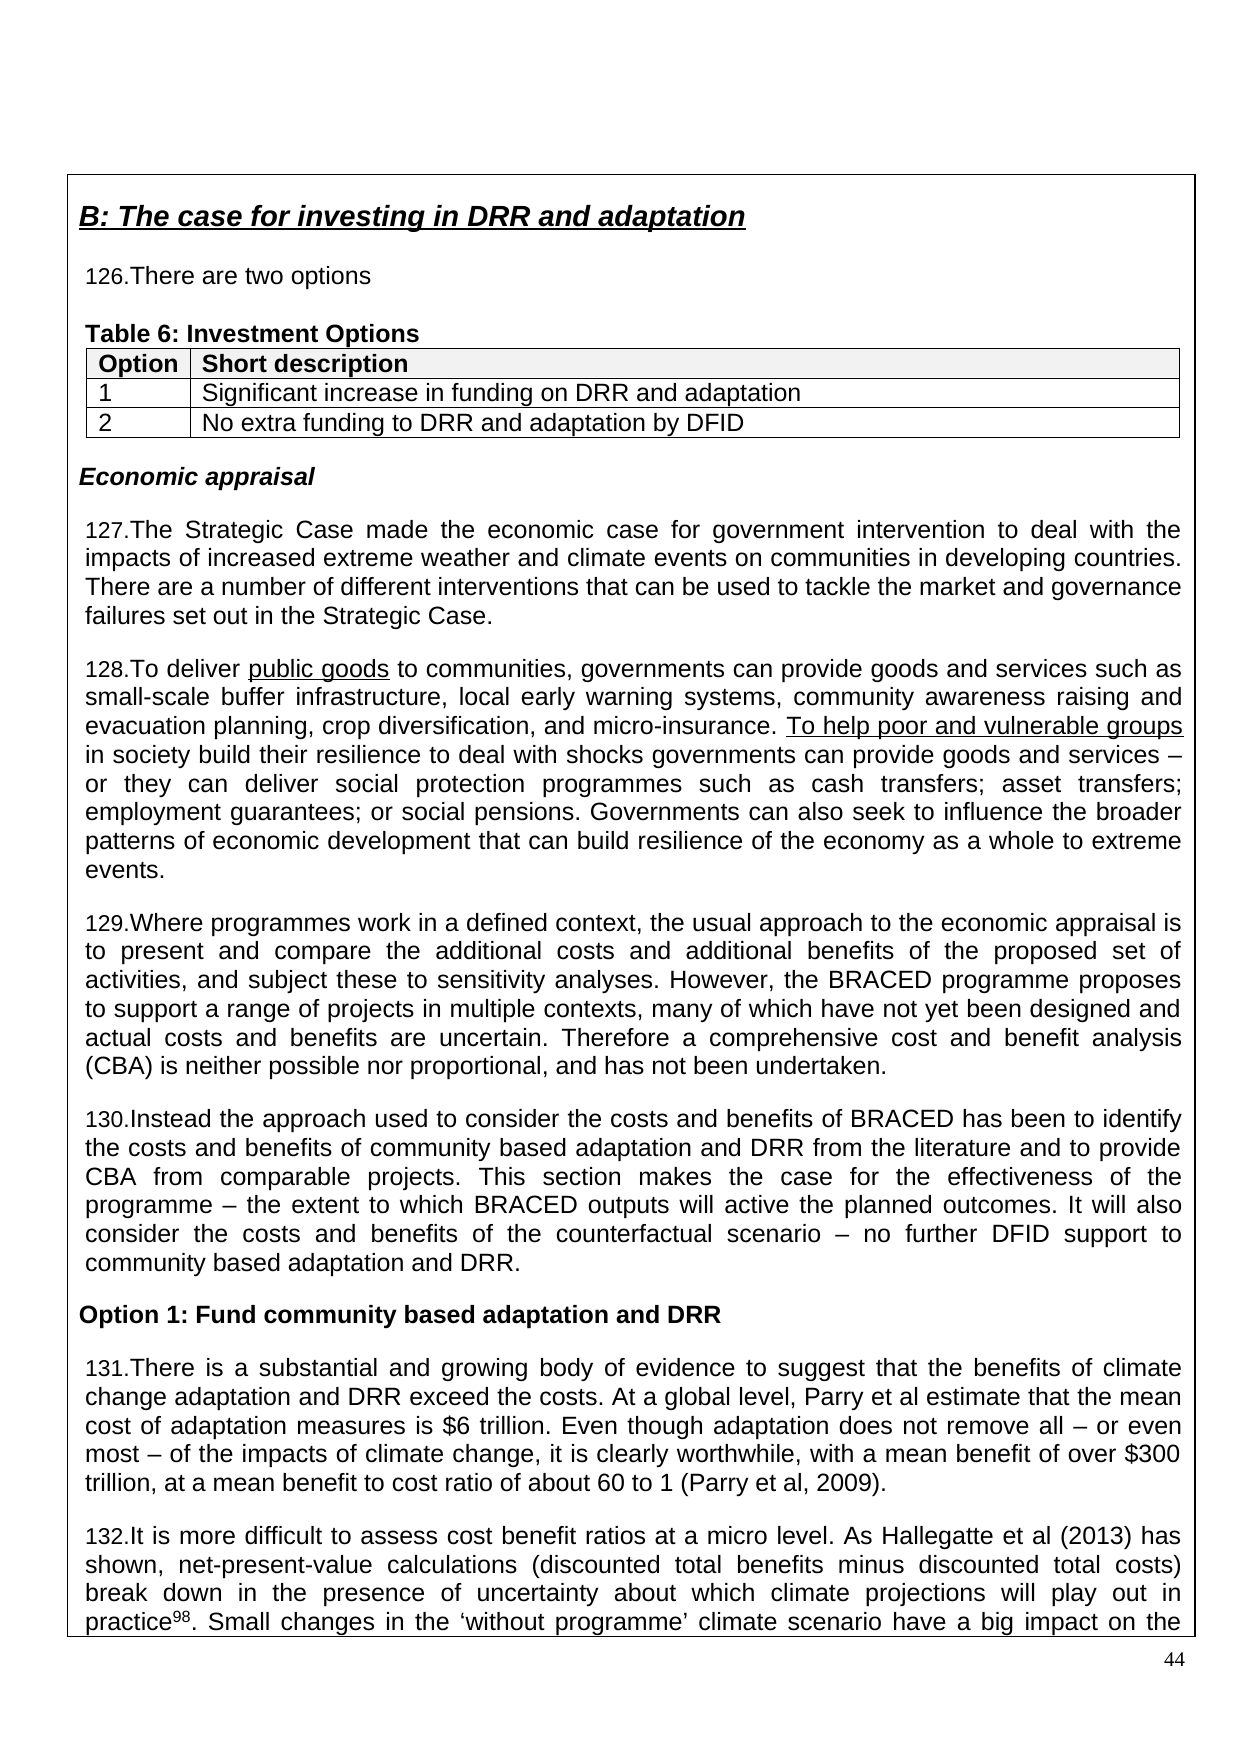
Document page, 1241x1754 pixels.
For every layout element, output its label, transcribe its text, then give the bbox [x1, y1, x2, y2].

table_header B: The case for investing in DRR and adaptation There are two options Table 6: Investment Options Economic appraisal The Strategic Case made the economic case for government intervention to deal with the impacts of increased extreme weather and climate events on communities in developing countries. There are a number of different interventions that can be used to tackle the market and governance failures set out in the Strategic Case. To deliver public goods to communities, governments can provide goods and services such as small-scale buffer infrastructure, local early warning systems, community awareness raising and evacuation planning, crop diversification, and micro-insurance. To help poor and vulnerable groups in society build their resilience to deal with shocks governments can provide goods and services – or they can deliver social protection programmes such as cash transfers; asset transfers; employment guarantees; or social pensions. Governments can also seek to influence the broader patterns of economic development that can build resilience of the economy as a whole to extreme events. Where programmes work in a defined context, the usual approach to the economic appraisal is to present and compare the additional costs and additional benefits of the proposed set of activities, and subject these to sensitivity analyses. However, the BRACED programme proposes to support a range of projects in multiple contexts, many of which have not yet been designed and actual costs and benefits are uncertain. Therefore a comprehensive cost and benefit analysis (CBA) is neither possible nor proportional, and has not been undertaken. Instead the approach used to consider the costs and benefits of BRACED has been to identify the costs and benefits of community based adaptation and DRR from the literature and to provide CBA from comparable projects. This section makes the case for the effectiveness of the programme – the extent to which BRACED outputs will active the planned outcomes. It will also consider the costs and benefits of the counterfactual scenario – no further DFID support to community based adaptation and DRR. Option 1: Fund community based adaptation and DRR There is a substantial and growing body of evidence to suggest that the benefits of climate change adaptation and DRR exceed the costs. At a global level, Parry et al estimate that the mean cost of adaptation measures is $6 trillion. Even though adaptation does not remove all – or even most – of the impacts of climate change, it is clearly worthwhile, with a mean benefit of over $300 trillion, at a mean benefit to cost ratio of about 60 to 1 (Parry et al, 2009). It is more difficult to assess cost benefit ratios at a micro level. As Hallegatte et al (2013) has shown, net-present-value calculations (discounted total benefits minus discounted total costs) break down in the presence of uncertainty about which climate projections will play out in practice. Small changes in the ‘without programme’ climate scenario have a big impact on the expected benefits of the programme being appraised. It is also difficult to quantify the benefits of adaptation and DRR activities. The impacts of climate change can play out over very long time periods, meaning that programme benefits need to be evaluated a long time into the future. What is more, ‘resilience’ is context specific and can mean different things to different communities - is therefore often difficult to place a monetary value on the benefits of interventions that aim to build resilience to climate extremes. This programme will work at the micro level in a range of countries and contexts to scale up responses to climate change that are specific to the risks identified in those communities, and will through components C and D work to strengthen the policy and institutional frameworks to sustain and replicate these interventions. This will be complemented by support to governments to develop macro strategies that build systematic resilience to shocks. As the specific grassroots interventions that this programme will implement are yet to be identified, this section reviews evidence from similar interventions in order to assess the extent to which they offer a positive rate of return. BRACED is also expected in its implementation to provide more details on the costs and benefits of DRR and adaptation interventions. This will include information on unit costs. This is important as the evidence in developing the assessment of VFM of DRR and adaptation interventions. Evidence review Despite the huge number of community-based adaptation programmes under implementation by governments, donors and NGOs; until recently the number of rigorous, experimental, and peer reviewed cost-benefit analyses for those projects was relatively small. Where evidence of benefit to cost ratios does exist, it is largely drawn from ex-post evaluation of projects. Two studies (DFID 2005 and Mechler 2005) reviewed the evidence base for benefit to cost ratios for community based adaptation and DRR in 2005. The DFID study concluded that, “research into the costs of natural disasters and the costs and benefits of DRR measures is not well developed, and much of the evidence is anecdotal. However, a number of bottom-up, or micro-economic assessments, of DRR measures have also been undertaken. These typically examine a proposed package of DRR measures for a specific area. Such studies have identified a wide range of DRR measures with positive benefit-cost ratios. The benefit-cost ratios are obviously heavily dependent upon local circumstances (for example construction cost, efficacy of DRR measure, value of assets and numbers of persons affected), but the studies demonstrate the potential for economically effective DRR measures in developing countries. This evidence strongly suggests that there can be positive economic returns from DRR measures, and that additional development benefits can be realised”. Mechler (2005) reviews the literature on the efficiency and net benefits of preventive disaster management measures in reducing and avoiding disaster impacts. The author finds that large returns to preventive measures have been found in studies appraising the potential benefits before implementation, or evaluating the actual benefits ex-post (a summary of the 11 studies reviewed is provided in the Annex A). Benefits to cost ratios were £2 for every £1 invested or higher. In a subsequent paper, Linnerooth-Bayer and Mechler (2008) updated this analysis and found that in many contexts every Euro invested in risk prevention returns roughly 2 to 4 Euros in terms of avoided or reduced disaster impacts on life, property, economy and environment. A literature review commissioned as part of this appraisal has identified a number of more recent studies - some of them from programmes operating to scale - that have provided stronger evidence of value for money with benefits greatly exceeding costs. These are summarised below, and an evidence rating is provided for each study. A DFID-funded project in Malawi supporting crop diversification, soil and water conservation, and provision of drought-resistant livestock, has yielded positive benefit cost ratios (calculated at a discount rate of 10%) between 24.30 and 37.32 depending on the underlying assumptions (Medium; small scale study but independent and controlled); The Chars Livelihoods Programme in Bangladesh has used community public works, to raise more than 100,000 homesteads on the riverine chars above the 1998 record flood levels. In addition it provides women (55,000 by 2010) with productive assets to reduce income poverty and strengthen further their resilience. A DFID study concluded that the plinths had a benefit to cost ratio of 4.3 to 1 and the assets 7.9 to 1. (Medium evidence). An independent, controlled, longitudinal study in four chars villages confirmed that the improvements made in the livelihoods of flood prone households continued over time. It identified additional qualitative benefits for women from the programme, including greater social inclusion, confidence and empowerment. (Strong evidence, independent and controlled); The DFID-funded Protracted Relief Programme in Zimbabwe has shown that small scale projects (for example conservation farming; seeds, fertilisers and small stock distribution; crop diversification) aimed at increasing food security have led to benefits outweighing costs by between 1.6 and 17.2 times depending on the intervention. The package of interventions resulted in an Internal Rate of Return of 44% (calculated using a discount rate of 12%). (Strong evidence; large scale and programme designed taking account of drought risk); The Risk to Resilience Study Team (2009) reviewed drought- and flood- risk reduction strategies in India, Nepal and Pakistan. The review shows that individual measures have positive BCRs (between 1 and 8.55) and in some cases well above those achieved through other common development investments (Strong evidence); Venton and Venton (2004) looked at two community-based projects in Bihar and Andhra in India, the former vulnerable to floods and the latter to both floods and droughts. The economic analysis shows benefit-cost ratios (BCR) (at 10% discount rate) of 3.76 and 13.38 respectively (Medium evidence; small-scale study). Box 7 reviews the evidence on the specific types of activity likely to be funded by the BRACED programme – these are early warning systems; community based risk reduction; social protection programmes; insurance; natural resource management; and infrastructure. The evidence allows us to conclude that the benefits of adopting a disaster risk reduction approach to build climate resilience exceed the costs in the vast majority of cases. Option 2: No further DFID support to community based adaptation and DRR The costs of not investing in community based adaptation and DRR are potentially very large. The World Bank Economics of Adaptation to Climate Change study estimates that the global costs of adapting to a 2-degree world between 2010 and 2050 to be in the region of $70 billion to $100 billion per year. Box 8: VFM review of activities similar to those in the BRACED programme The costs to HMG and to society that will result from climate extremes if there is no further intervention are threefold. First is the cost of wider investments failing due to extreme climate risk (opportunity costs). The second is the long-term impacts of a changed climate (higher temperatures, changes in total precipitation and rainfall patterns), which are likely to reduce crop yields for farmers unless adaptation measures are implemented, or disruption of other livelihood generating activities. These costs can worsen food security and increase hunger and malnutrition. The third is the actual cost of humanitarian response to extreme climate events when adaptation actions have not been undertaken to support the most vulnerable. On the third of these costs, there is strong evidence to suggest that investment in building the resilience of communities to cope with risk in disaster prone regions is more cost-effective than humanitarian response after the fact. The evidence from a recent DFID paper analysing the economics of early response measures in Kenya and Ethiopia clearly points to three conclusions: Early response is far more cost effective than late humanitarian response. In southern Ethiopia, with a beneficiary population of 2.8m, household level data suggest that early response could save between $662m and $1.3billion in a single event. A perceived risk in responding early is that humanitarian funds will be released incorrectly to situations that turn out not to be a disaster. However, these figures suggest that donors could mistakenly release funds two times in Kenya, and seven times in Ethiopia, before the cost is even equivalent to the cost of humanitarian aid in one event. Given uncertainty, the estimates presented in the paper suggest that while the cost of building resilience is comparatively high, the wider benefits of building resilience can significantly outweigh the costs, leading to the conclusion that investment in resilience is the best value for money. The cost of resilience would have to approach $200 per capita per year for 10 years (almost 50% higher than the figure assumed in this paper) before the modelled costs of resilience begin to approach the cost of humanitarian response. The paper concludes that early response and resilience building measures should be the overwhelming priority response to disasters. The findings in this study fully support an economic imperative for a shift to greater early response and resilience building. Whilst this study only uses a sample of two countries and should not be seen as globally representative, the experience from Kenya and Ethiopia suggests that early action can be very good value for money. Overall, the evidence presented is supportive of community-based adaptation and DRR activities that will encourage resilience building and early responses for disaster risk reduction. The case for investment in BRACED Component C The BRACED theory of change hypothesises that the programme will be achieve a transformational impact on resilience of poor people in vulnerable communities by learning lessons from what approaches work in what context; and using this evidence to influence policy making and development planning. BRACED Component C will generate, synthesise and communicate evidence on which interventions under components A and B work well (and less well). Box 9 looks at whether the benefits of programme component C are likely to outweigh its costs. Box 9: Benefits and Costs of BRACED knowledge and evidence component Climate and Environment Appraisal Table 7 summarises the climate change and environmental categories on whether to invest in DRR and climate change adaptation. The categories are defined as: Category A, high potential risk or high opportunity; B, medium or manageable or medium opportunity; C, low or no risk, or no opportunity; or D, core contribution to a multilateral organisation. Table 7: Climate change and environmental categories As the main objective of BRACED as set out in the strategic case is to build resilience to climate extremes and reduce and prevent disasters occurring the decision to invest in DRR and adaptation will have significant opportunities and benefits (Category A). The logframe has explicit climate change and environment indicators. A decision not to invest would forgo those opportunities and benefits and in the face of a worsening environment represent a significant risk – this option would therefore be category B. An important opportunity of BRACED is to bring together development and humanitarian interventions to address the environmental challenges of climate change, and to develop programmes and projects that meet both humanitarian, development and environment objectives by building resilience to climate extremes. More details on the opportunities BRACED presents and how to enhance these benefits is given in the Climate and Environment Assurance Note attached as Annex B. There are risks that some of the proposed activities and investments under BRACED may lead to maladaptive outcomes. For example some grants may fund include rural infrastructure. There is a risk that the ‘climate-proofing’ of these components may exclusively focus on making them physically able to withstand climate effects. These investments could potentially, for example, provide “incentives” for the most vulnerable to remain in locations that would be unviable in 20-30 years’ time according to current projections. This was an important issue identified by the Foresight Report on Migration and Environmental Change. For the Sahel specifically there is a risk that the resilience inherent in the ‘dis-equilibrium’ nature of the drylands environment is not recognised and externally imposed solutions such as intensive agriculture prove maladaptive. Conversely enhancing traditional livelihood strategies that are resilient to existing climate variability may not be sufficient alone in the face of future climate change, both scenarios would prove maladaptive. The individual projects supported by BRACED will need to work at scale in a truly integrated way, with each other and with the policy and institutional context, to enable consideration of complexities and trade-offs in complex socio-ecological systems to ensure they achieve maximum impact. By working at individual community level there is a risk of displaced environmental risks from one community to another, for example an activity to improve irrigation and water use could have an impact on water users downstream by increasing the amount of water taken out of the river. It could also have negative impacts on the wider ecosystem. This risk is more acute if individual projects don’t work with the national and subnational policy and institutional contexts – ensuring government buy-in at all levels. To address this consideration and mitigation of wider systemic climate and environment risks to the whole region or ecosystem in question will be included as criteria for grant selection. NGOs and NGO alliances will need to demonstrate an understanding of the policy and institutional context and have plans for addressing this. Many of the project level impacts can be avoided or reduced where these are identified and actions taken. However, as the projects that BRACED will support are still to be determined there is no definitive list of risks that can be identified at the outset. It will therefore be important when awarding grants that all proposals are subjected to a climate and environment appraisal. There will be a set of more generic risks, and opportunities, with BRACED on implementing the project and choice of activities. This would include limiting the travel associated with the project and ensuring that low carbon technologies are used, and that any interventions are energy efficient. There will also be an opportunity for BRACED to support climate compatible development approaches that deliver triple wins: adaptation, mitigation and development benefits. The option to fund DRR and adaptation is appraised as category B while there are risks these can be mitigated or avoided. The option not to fund implies continued and increasing climate risks to those communities and so is category B for risks. The option to fund provides significant environment and climate change opportunities and is category A. The option not to fund does not provide opportunities and is category C. More details on the potential risks and negative environmental impacts are given in the Climate and Environment Assurance Note (Annex B). Social and Gender Appraisal BRACED recognises the strong links between poverty, gender and vulnerability to climatic disasters. By focusing on the Sahel BRACED will provide significant funding to countries that are at the bottom of the human development index (HDI) and which suffer from chronic food insecurity. Other countries covered by BRACED will be DFID focus countries including fragile states that are highly prone to disasters. The focus of BRACED is building resilience to disasters. This will require a range of interventions to help people manage the risk of droughts, floods and cyclones. In parallel to these interventions there needs to be a renewed focus on addressing the fundamental causes of vulnerability. Of these, chronic poverty is the underlying driver of vulnerability across the Sahel and many other BRACED countries and is reinforced by huge gender disparities, insecurity and conflict, poor governance and lack of respect for human rights, inadequate health provision and lack of education, particularly for girls. All of these need to be addressed through policies and programmes on wealth creation, empowering women and girls and greater investments in education and health, including reproductive health. These are all important for building resilience and while not the focus of BRACED, nonetheless BRACED-funded projects will need to show how they relate to these wider set of issues and interventions. Furthermore, at a political level establishing good governance and building peace and stability across the Sahel and other fragile environments will be critical for long term resilience to climate disasters. One of the key issues for BRACED will be targeting within the selected countries. In order to do this effectively the selection criteria for potential BRACED-funded programmes will need to give high priority to social dimensions of vulnerability in addition to physical vulnerability. The following will be key requirements for selection: Gender. This needs to include a gendered approach to vulnerability analysis. While there is a consensus that women are more vulnerable to disasters than men, there is a need to understand the particularly vulnerabilities facing women and men in each context. Furthermore, BRACED will consider funding programmes specifically targeting women and girls. This will be critical for the Sahel where gender inequalities are also some of the highest in the world; in the 2011 Gender Inequality Index Chad ranked 145 out of 146, Niger 144 and Mali 143. Multi-dimensional analysis of vulnerability - In addition to gender there are other important social drivers of vulnerability including age and ethnicity which will require an understanding of the multi-dimensions of vulnerability. Social exclusion and marginalisation - In many countries covered by BRACED, including large parts of the Sahel, social exclusion and marginalisation have been major drivers of both conflict and vulnerability. Participatory methodologies - including participatory vulnerability analysis will be critical for both understanding vulnerability and designing effective interventions. BRACED funded projects will need to clearly demonstrate a strong track record and commitment to participatory approaches. Empowerment and accountability - BRACED will expect NGO partners to be involved in policy influencing, political economy analysis and empowering communities and local civil society groups to hold governments and donors to account for their policies and programmes on adaptation and disaster risk reduction. C. Appraisal of Delivery options Economic Appraisal Appraisal Section B shows that investments in community-based adaptation are very likely to have a positive rate of return. It also shows that costs to society and to HMG are likely to be higher in the without-programme scenario) than with the programme - because it is more expensive to respond and recover from extreme climate events than it is to build resilience ex ante. This section looks at a number of ways in which the BRACED programme could deliver its activities. A range of options to support community based adaptation and DRR to build resilience to climate extremes were considered. These were assessed against the following critical success criteria: Table 8: Critical Success Criteria In addition the social and environment appraisals consider the extent which the delivery options perform well in fragile contexts; target women and girls; and ensure that activities are low carbon, climate resilient environmentally sustainable. The list of wider options considered but rejected include: Provision of goods and services by national or local governments in priority countries funded through DFID budget support. This option is not feasible (at least in phase 1 of the programme), as DFID does not have geographical presence in the programme focus countries. DFID does not have existing working relationships with local governments in the programme countries and so the number of new ground staff needed to implement this option is unacceptably high. However this option could be considered under phase 2 of the programme following preparatory work in-country. Delivery through a multilateral climate investment fund such as the Pilot Programme on Climate Resilience or Adaptation Fund. HMG already provides support to multilateral funds elsewhere under the International Climate Fund (to date, £431 million to the PPCR and £10 million to the Adaptation Fund). Working through multilaterals can complement the bilateral programmes that we implement through our country and regional offices. Multilateral programmes enable us to deliver large scale support for adaptation through institutions that are effective, and build progress in key areas that we are unable to bilaterally. A separate Business Case will consider whether the multilateral climate funds are able to absorb and disburse additional finance and the extent to which this offers good value for money. Appraisal of the delivery options The three remaining options to be appraised are: Finance to adaptation multilateral organisations to implement activities on DRR and climate change adaptation either as part of their core activities or within separate facility or trust fund. Organisations with core business in this focus area include WFP, UNISDR, and the GFDRR. Direct provision of DRR and adaptation activities to vulnerable communities in a selection of countries by DFID country offices. NB this option is not possible for the Sahel where DFID does not have country offices. Direct support to civil society organisations their partners and to scale up their existing activities on DRR and climate change adaptation. Option 1: Finance to adaptation multilateral organisations How it would work Under this option DFID would transfer funds to a multilateral organisation that would deliver community based adaptation and DRR activities as part of its core activities or under a new programme window. Multilateral organisations with core business in this subject are the United Nations World Food Programme (WFP), the United Nations Office for Disaster Risk Reduction (UNISDR) and the Global Fund for Disaster Risk Reduction (GFDRR). The analysis of these three organisations draws heavily on the assessment made during the DFID Multilateral Aid Review 2011 as well as desk-based research using online resources (including the Australian Multilateral Aid Review). The World Food Programme is the world’s largest humanitarian organisation with two-thirds of its resources channelled through humanitarian interventions. Delivering food assistance, it also advocates globally for attention to hunger. It is entirely voluntarily funded and its scale of operation is driven in large part by fluctuating humanitarian need and funding. In 2009 its expenditure was US$ 4.2 billion; in 2010 it was US$ 3.8 billion. WFP receives no core funding: its administrative budget derives from a 7 per cent surcharge on programme funding. The vast bulk of WFP’s income is earmarked by donors to specific operations/purposes – only eight per cent is undirected multilateral. The United Nation’s International Strategy for Disaster Reduction (UNISDR) is a strategic framework, adopted by United Nations Member States in 2000, aiming to guide and co-ordinate the efforts of a wide range of partners to achieve substantive reduction in disaster losses and build resilient nations and communities as an essential condition for sustainable development. UNISDR’s main role includes co-ordination amongst UNISDR system partners, policy guidance, and provision of strategic information on disaster risk – and so it does not at present directly implement activities on the ground. Worldwide UNISDR has approximately 90 members of staff (which includes 48 in regional offices) and an overall annual budget of approximately US$ 28 million. The Global Fund for Disaster Risk Reduction (GFDRR) was established in 2006. It is a facility hosted by the World Bank and guided by a Consultative Group made up of donors, developing countries and international partners. The GFDRR Secretariat employs around 12 full-time staff at its Washington Headquarters, and relies on a network of World Bank and UNISDR staff to support its three ‘tracks’ of programming (global and regional level advocacy; technical and financial assistance to low and middle-income countries; and a disaster recovery fund). Its annual budget for 2010 was $131.5m. Estimated costs and benefits of the approach Table 9 sets out the costs of delivering the BRACED programme through a multilateral organisation. The analysis assumes that programme oversight would be managed by a core advisory team in DFID Policy Division, comprising an A1 Team Leader, A2 and A2L policy leads, and two grade B programme management staff. The multilateral body would deliver overall programme management, implementation, and monitoring and evaluation functions. Information on the proportion of the UNISDR and WFP budget that is spent on administrative and management costs was not readily available from Annual Reports (though a breakdown of expenditures by programme activity was provided in both it was not possible to disaggregate programme and management costs). According to the UNISDR Annual Report 2012, 57% of the organisation’s expenditure is on staff costs. This is to be expected from a knowledge-based institution that delivers its outputs through its staff. A World Bank evaluation of the GFDRR found that the administrative costs of the GFDRR Secretariat as a share of total expenditures administered by the Secretariat have declined steadily as the program has grown since 2006. At 11.3 percent in 2012, these are comparable to other technical assistance and investment programs that World Bank Independent Evaluation Group has reviewed. Through negotiation with multilateral organisations, we would aim to reduce this figure to 10% of programme budget to administration and management costs. Table 9: Cost estimates – Option 1 Finance to Adaptation Multilateral Organisation * Assumes one adviser makes 2 international trips per year at £2000 per trip ** FTE estimates based on DFID Unit Costs data Table 10 assesses the potential benefits of this delivery option against the critical success criteria. Table 10: Benefits estimates - Option 1 Finance to Adaptation Multilateral Organisation Scores: 1 = unsatisfactory; 2 = weak; 3 = satisfactory; 4 = strong This option scored poorly against feasibility, organisational effectiveness, and ability to deliver results at scale; however, it has good potential to work with partner governments and to influence wider policy-making. An overall score for the three institutions has been given against each criterion in table 10. This hides differences between the three institutions. Notably, the World Food Programme performs better against the criteria than the other two organisations. A more detailed consideration of the pros and cons of delivering BRACED through WFP is provided in Box 10. On balance we do not believe that it is feasible to deliver BRACED through WFP because the programme scope is beyond the mandate of the organisation. Broader advantages and risks of the approach A broader advantage of the multilateral option (not captured in Table 10) is the potential to leverage in additional finance from other donors. If the BRACED programme were to set up a new window or trust fund within an existing multilateral organisation, other donors and international organisations could be invited to contribute finance to the fund. A strong disadvantage of this option is the limited scope to build capacity and knowledge in DFID. Outsourcing the delivery of BRACED entirely to a third party could mean that the potential for lesson learning on effective management, implementation and delivery of community based adaptation and DRR activities is not maximised. Box 10: WFP as a potential partner for BRACED delivery Option 2: Direct provision of activities by DFID country offices How it would work This would require individual DFID Country Offices to design programmes of support to communities based around a risk assessment of climate impacts in country. Because DFID does not have Country Offices in all of the priority countries identified in the Strategic Case (for instance in the Sahel) this option would require DFID to deploy staff in new locations, based for example in an FCO office. In DFID Country Offices where we do have presence, this option would require new staff resource to design and manage the programmes, where these are additional to any existing programmes. There are no FCO or DFID offices in Mali, Mauritania, Burkina Faso or Chad; but an FCO office is in place in Senegal. DFID offices are based in Sierra Leone (also working with Liberia), Ghana, Nigeria, Sudan and South Sudan. Programme staff could potentially be based in one of these regional offices and implement activities from a distance. Estimated costs and benefits of the approach Table 11 estimates the costs of delivering BRACED directly through DFID offices. The analysis assumes that overall coordination and oversight would be managed by a core team in Policy Division. The Policy Division team would also directly manage the knowledge and evidence sharing programme component through support to results collection, design of strategic evaluations, synthesis of findings, communication and dissemination. Policy Division advisers would be required to travel to the programme countries for annual review and results collection activities. Design and implementation of programme activities would be managed by five Country Office teams (each comprising an A2 and B1D adviser) plus three new implementation teams developing activities in the Sahel; based in neighbouring Country Offices. Country Office staff would require budget for internal and regional travel in order to design, implement and monitor the programme activities. The estimated costs set out in Table 11 (approximately £15 million over four years, or 13% of total programme) are highly conservative. They do not include the costs of setting up new regional offices, or the administrative costs of running those offices. There will also be programme design costs as DFID advisers will need to assess climate risks in the contexts that they are working and design appropriate interventions from scratch. Table 11: Cost estimates – Option 2 Direct provision of activities by DFID country offices ** FTE estimates based on DFID Unit Costs data; overseas posts are assumed to cost £15,000 per annum more than UK posts (this is a conservative estimate based on DFID overseas allowances data and does not include accommodation costs) * 2 advisers make 3 international visits per year at £2000 per visit ** assumes that in each country 2 advisers make 1 visit per quarter at £500 each *** assumes that in each country 2 advisers make 1 visit per quarter at £2000 per trip Table 12 assesses the potential benefits of this delivery option against the critical success criteria. Table 12: Benefits estimates - Option 2 Direct provision of activities by DFID country offices Scores: 1 = unsatisfactory; 2 = weak; 3 = satisfactory; 4 = strong Broader advantages and risks of the approach This delivery option scored poorly against all of the critical success criteria on. In addition, this option limits potential to leverage in finance from other donors. One advantage of in-house delivery not captured in the analysis is the potential to build internal knowledge and capacity. There is strong potential for DFID staff to gain knowledge and experience in effective management, implementation and delivery of the programme activities. There would also be scope to produce original research outputs that draw on the evidence of what works well and less well across the range of programme contexts. Option 3: Direct support to civil society organisations their partners and to scale up their existing activities on DRR and climate change adaptation How it would work This option would provide grants to NGOs and their partners (local government, UN agencies and private sector) to scale up proven technologies and practices at grassroots level. Selected by a set of investment criteria, NGOs and their partners would be required to demonstrate ability to achieve results on the ground, to build local and national capacity, and to build evidence on what works well and less well on adaptation and DRR. In order that the BRACED programme is transformational – i.e. the whole of the programme is more than the sum of a collection of NGO programmes – NGOs would be required to demonstrate how their activities build resilience beyond just the target communities. There would need to be a strong independent research and evidence programme component to draw lessons across the suite of interventions and to influence local and national policy decision making. An evidence paper prepared for this Business Case shows that there is evidence of demand from NGOs to scale up community based adaptation and DRR activities. Consultations with a sample of international NGOs (including Action Aid, CAFOD, CARE International UK, Christian Aid, Concern Worldwide, Oxfam GB, Plan International, Practical Action, Save the Children, Tearfund, Water Aid and World Vision) and DFID regional advisors demonstrated evidence of a strong demand for support in the NGO resilience community for the scale-up of resilience-building initiatives in the Sahel and other DFID priority countries. NGO focal points provided details of current and planned resilience-building initiatives in Burkina Faso, Chad, Mali, Mauritania and Niger as well as Ethiopia, South Sudan, Sudan, Somalia, Kenya, Uganda, Tanzania, Mozambique, Nigeria, Malawi, Zimbabwe, Nepal, Burma, Pakistan, and Bangladesh. Financial, policy and institutional challenges of existing programmes were communicated and potential activities that could potentially be scaled-up through the BRACED programme shared. The evidence paper identified a financial gap of more than £378 million for resilience-building projects and programmes in the focal countries. Some of the above-mentioned partners have funding gaps in programmes or projects that are designed and ready for implementation. Moreover, some NGOs are implementing successful programmes in just one of the programme countries and could scale-up or strengthen activities in other countries, including across the Sahel. At the same time, there are also NGOs that are implementing relevant programmes elsewhere in Africa with learning strong enough to justify replication in countries in the Sahel. Many NGOs lack in-country presence but have a strong network of local partner organisations. Additional funding would likely lead to strengthened capacity among civil society organisations in the more isolated countries and a potential increased involvement of countries in regional programmes. Estimated costs and benefits of the approach The costs of delivery through NGOs would be similar to those for delivery through a multilateral organisation. Programme oversight would be managed by a core advisory team in DFID Policy Division, comprising an A1 Team Leader, A2 and A2L policy leads, and two grade B programme management staff. Overall management, implementation, monitoring and evaluation of programme activities would be delivered by NGOs. The knowledge and evidence component of the programme would be delivered either through a dedicated A2 adviser based in Policy Division, or it could be outsourced to an external supplier (such as a policy research institute, consultancy company or think tank). All NGOs are required to publish their Annual Report (including financial data) on their external websites. It is however quite difficult to determine what proportion of expenditure should be categorised as administrative and what is programme (staff costs for example are usually not disaggregated). Some NGOs do provide a breakdown of expenditure category: Oxfam report that 9% of budget is spent on administrative support and running costs (not inclusive of 7% fundraising costs) Practical Action report that only 1% of their budget is spent on administrative costs, though this does not include 10% of budget expended on ‘consultancy and publishing’ and 12% on ‘fundraising’ Save the Children International report that 8% of all expenditures are for administration (not inclusive of 12% fundraising costs) We assume that through negotiation with multilateral NGOs this delivery option would allocate up to 10% of programme budget to administration and management costs. Table 13: Cost estimates – Option 3 Finance to NGOs and Partners * Assumes one adviser makes 2 international trips per year at £2000 per trip ** FTE estimates based on DFID Unit Costs data Table 14 assesses the potential benefits of this delivery option against the critical success criteria. Table 14: Benefits estimates - Option 3 direct support to civil society organisations Scores: 1 = unsatisfactory; 2 = weak; 3 = satisfactory; 4 = strong Broader advantages and risks of the approach This delivery option scored well against the critical success criteria, but performance of individual NGOs and their partners may be varied. Good performance will be heavily dependent on effective design of the proposal selection criteria – which should strongly reflect critical success criteria examined here. As set out in the DFID Civil Society Portfolio Review, a strong advantage of delivery through civil society organisations is their ability to deliver services in fragile and conflict affected environments such as the Sahel countries. DFID is on target to spend 30% of official Overseas Development Assistance - approximately £3.4 billion - in fragile states by 2015. A recent IDC inquiry found that DFID was right to increase aid to fragile and conflict-affected states, such as Rwanda and Democratic Republic of Congo (DRC), but it must be prepared to suspend or even cancel a programme if a government flouts agreements or refuses to engage in efforts to increase transparency and accountability. Working with civil society is a way of diversifying the delivery of aid on the ground, reducing the risk of having to stop aid completely, as is the case currently in Rwanda. NGOs will have a range of results reporting and evaluation systems in place and the risk in this delivery option is that reporting will be varied in quality. A meta-evaluation produced by DFID 2011 noted weaknesses in planning, measurement and monitoring of results, and evaluation. The 2010 civil society Portfolio Review also highlighted that it was clear through consultation with NGO partners that they felt they had fallen short on a focus on measuring outcomes and struggled to articulate their value added. However, since the publication of the 2010 Portfolio Review there has been a step change in what is expected from partners in terms of conceptualising and planning. Many organisations now undertake beneficiary monitoring; for example CAFOD and Action Aid have participatory approaches at the core of their M&E processes and routinely gather feedback from beneficiaries. To mitigate this risk there will need to be a strong focus during programme design on harmonisation and quality of results monitoring and evaluation. Summary comparison of delivery options and recommendation Table 15 sets out a multi-criteria analysis for the BRACED delivery options based on the analysis provided above. Each option has been allocated a cost “score” from 1 to 3, with 1 being the lowest cost option and 3 being the most expensive option. Since options 1 and 3 are expected to have similar costs, they both score 2. Each option has been allocated a benefits score, which are weighted according to the relative importance of the criteria. Table 15: Multi-criteria analysis – BRACED delivery options * Benefit scores: 1 = unsatisfactory; 2 = weak; 3 = satisfactory; 4 = strong ** Cost scores: The options are ranked from 1 to 3, with 1 being the lowest cost option as 3 being the most expensive option, *** The benefit cost ratio has no cardinal significance but should be considered relative to the other options. Higher benefit cost ratios are associated with good performance. Option 3 (direct support to civil society organisations to scale up their existing activities on DRR and climate change adaptation) is the best performing option. Though it scored the same as option 1 on cost it scored very well against all of the benefits criteria relative to the other options. The benefit-cost ratios presented should not be treated with any cardinal significance here (they do not describe the return from £1 of investment) but they can be used to compare success across options. Option 3 has the highest benefit to cost ratio and so is the recommended option. Delivery options for BRACED Component C BRACED Component C will generate, synthesise and communicate evidence on which interventions under components A and B work well (and less well). Box 9 considered whether the benefits of programme component C are likely to outweigh its costs and concluded that the benefits of those activities are likely to be large relative to the costs. Box 11 considers delivery options for this component of the programme. Box 11: Delivery options for BRACED knowledge and evidence component D. Appraisal of Management options Appraisal Section B showed that investments in community-based adaptation are very likely to have a positive rate of return and that the costs to society and to HMG are likely to be higher in the without-programme scenario (the counterfactual) than with the programme. Section C considered at a number of ways in which the BRACED programme could deliver its activities. Delivery through NGOs is the recommended option. This section considers economy - how to purchase inputs at the best quality and price. What management functions are required? Table 16 outlines the management functions required of the programme. Table 16: BRACED management functions In this section we consider the best way to manage the delivery agent. Management options are given in Table 17. The critical success criteria against which we will assess the benefits of these options are set out in Table 18. As the functions largely concern management of the grants components of BRACED (i.e. A and B), and making links with the knowledge component (C), the estimated costs are given as a proportion of components A and B only (£100m). Table 17: Management Options Table 18: Critical Success Criteria Appraisal of the management options Option 1: Management by NGO consortium How it would work Under this option DFID would invite bids from NGO consortia to manage the implementation of components A and B of the BRACED programme. The evidence review conducted for this Business Case found no evidence of NGO consortia operating at such large scale. Estimated costs and benefits of the approach Table 19: Benefits estimates of management option 1 – NGO consortium Scores: 1 = unsatisfactory; 2 = weak; 3 = satisfactory; 4 = strong Table 20: Cost estimates of management option 1 – NGO consortium Option 2: Management by third party external management agent How it would work Under this option a management agent would be selected following competitive bids to manage the fund. The chosen management agent may be drawn either from the not-for-profit or fully commercial companies or consultancy groups. The DFID South Asia Climate Resilience Alliance (SACRA) Programme is an example of management by a third party management agent from the not-for-profit sector (International Institute for Environment and Development IIED). The Global Poverty Action Fund (GPAF) management solution, discussed in Box 14 under option 5 below, is another example of using an external manager. Box 12 Estimated costs and benefits of the approach Table 21: Benefit estimates of management option 2 – third party external agent Scores: 1 = unsatisfactory; 2 = weak; 3 = satisfactory; 4 = strong Table 22: Cost estimates of management option 2 –third party external agent Option 3: Management by international organisation How it would work Under this option, an international organisation such as GFDRR, UNISDR or WFP would be invited to manage grants to NGOs and partners. Any DFID contribution to this would probably take the form of a Trust Fund. An example of an international agency as Fund Administrator is the DFID Adaptation for Smallholder Agriculture Programme (ASAP), managed by IFAD. Box 13 Estimated costs and benefits of the approach Table 23: Benefits estimates of management option 3 – international organisation Scores: 1 = unsatisfactory; 2 = weak; 3 = satisfactory; 4 = strong Table 24: Cost estimates of management option 3 – international organisation Option 4: Management in-house How it would work Under this option DFID would recruit a new project management unit. Due mainly to manpower constraints, DFID has been reducing its direct management activities in recent years and it would require very strong evidence in order to adopt this approach for BRACED. Estimated costs and benefits of the approach Table 25: Benefits estimates of management option 4 – in house Scores: 1 = unsatisfactory; 2 = weak; 3 = satisfactory; 4 = strong Table 26: Cost estimates of management option 4 – in house Option 5: Hybrid management option How it would work Under this option the strategic oversight management functions identified in table 19 would be implemented in house by DFID advisers, whilst the fund administrative function would be contracted to an external management agent (as per option 2). The DFID Global Poverty Action Fund (GPAF) programme combines strong DFID oversight, an independent advisory panel, day-to-day management by an external agent, and specific functions (monitoring and evaluation and due diligence) delegated to two further external agents. Table 27: Benefits estimates of management option 5 – hybrid option Scores: 1 = unsatisfactory; 2 = weak; 3 = satisfactory; 4 = strong Table 28: Cost estimates of management option 4 – hybrid option Summary comparison of management options and recommendation Table 29 sets out a multi-criteria analysis for the BRACED management options based on the analysis provided above. Each option has been allocated a cost “score” from 1 to 5, with 1 being the lowest cost option and 5 being the most expensive option. Since options 2 and 5 are expected to have similar costs, they both score 3. Each option has been allocated a benefits score, which are weighted according to the relative importance of the criteria. Option 5 (strategic oversight by DFID plus fund administration by and external management agent) is the best performing option. Though it scored the same as option 2 on cost it scored very well against all of the benefits criteria relative to the other options. The benefit-cost ratios presented should not be treated with any cardinal significance here (they do not describe the return from £1 of investment) but they can be used to compare success across options. Option 5 has the highest benefit to cost ratio and so is the recommended option. Table 29: Multi-criteria analysis – BRACED management options * Benefit scores: 1 = unsatisfactory; 2 = weak; 3 = satisfactory; 4 = strong ** Cost scores: The options are ranked from 1 to 5, with 1 being the lowest cost option as 5 being the most expensive option. *** The benefit cost ratio has no cardinal significance but should be considered relative to the other options. Higher benefit cost ratios are associated with good performance. E. Summary of appraisal recommendations In line with the “3 E’s Framework” as set out in DFID’s Approach to Value for Money, this appraisal considered three questions and associated sets of options. Appraisal section B concluded that the benefits of investing in DRR and community based adaptation will outweigh the costs. It also showed that the costs of early actions to build resilience are much lower than those associated with ex-ante responses. Appraisal section C considered delivery options for BRACED. The recommendation is delivery through an NGO led consortia for programmes A and B, and delivery by an independent agency for component C Appraisal section D considered VFM of different management arrangements for the BRACED programme. The recommendation is that strategic oversight functions be carried out in-house by a dedicated advisory team in DFID, with fund administration functions contracted out to a third party management agent. The recommendations from the appraisal case are summarised in figure 3. Figure 3: Structure of the BRACED programme based on appraisal case recommendations [68, 175, 1194, 1636]
table_cell Significant increase in funding on DRR and adaptation [191, 379, 1179, 407]
table_header Short description [191, 349, 1179, 377]
table_cell No extra funding to DRR and adaptation by DFID [191, 408, 1179, 437]
table_cell 1 [87, 379, 190, 407]
table_header Option [87, 349, 190, 377]
table_cell 2 [87, 408, 190, 437]
